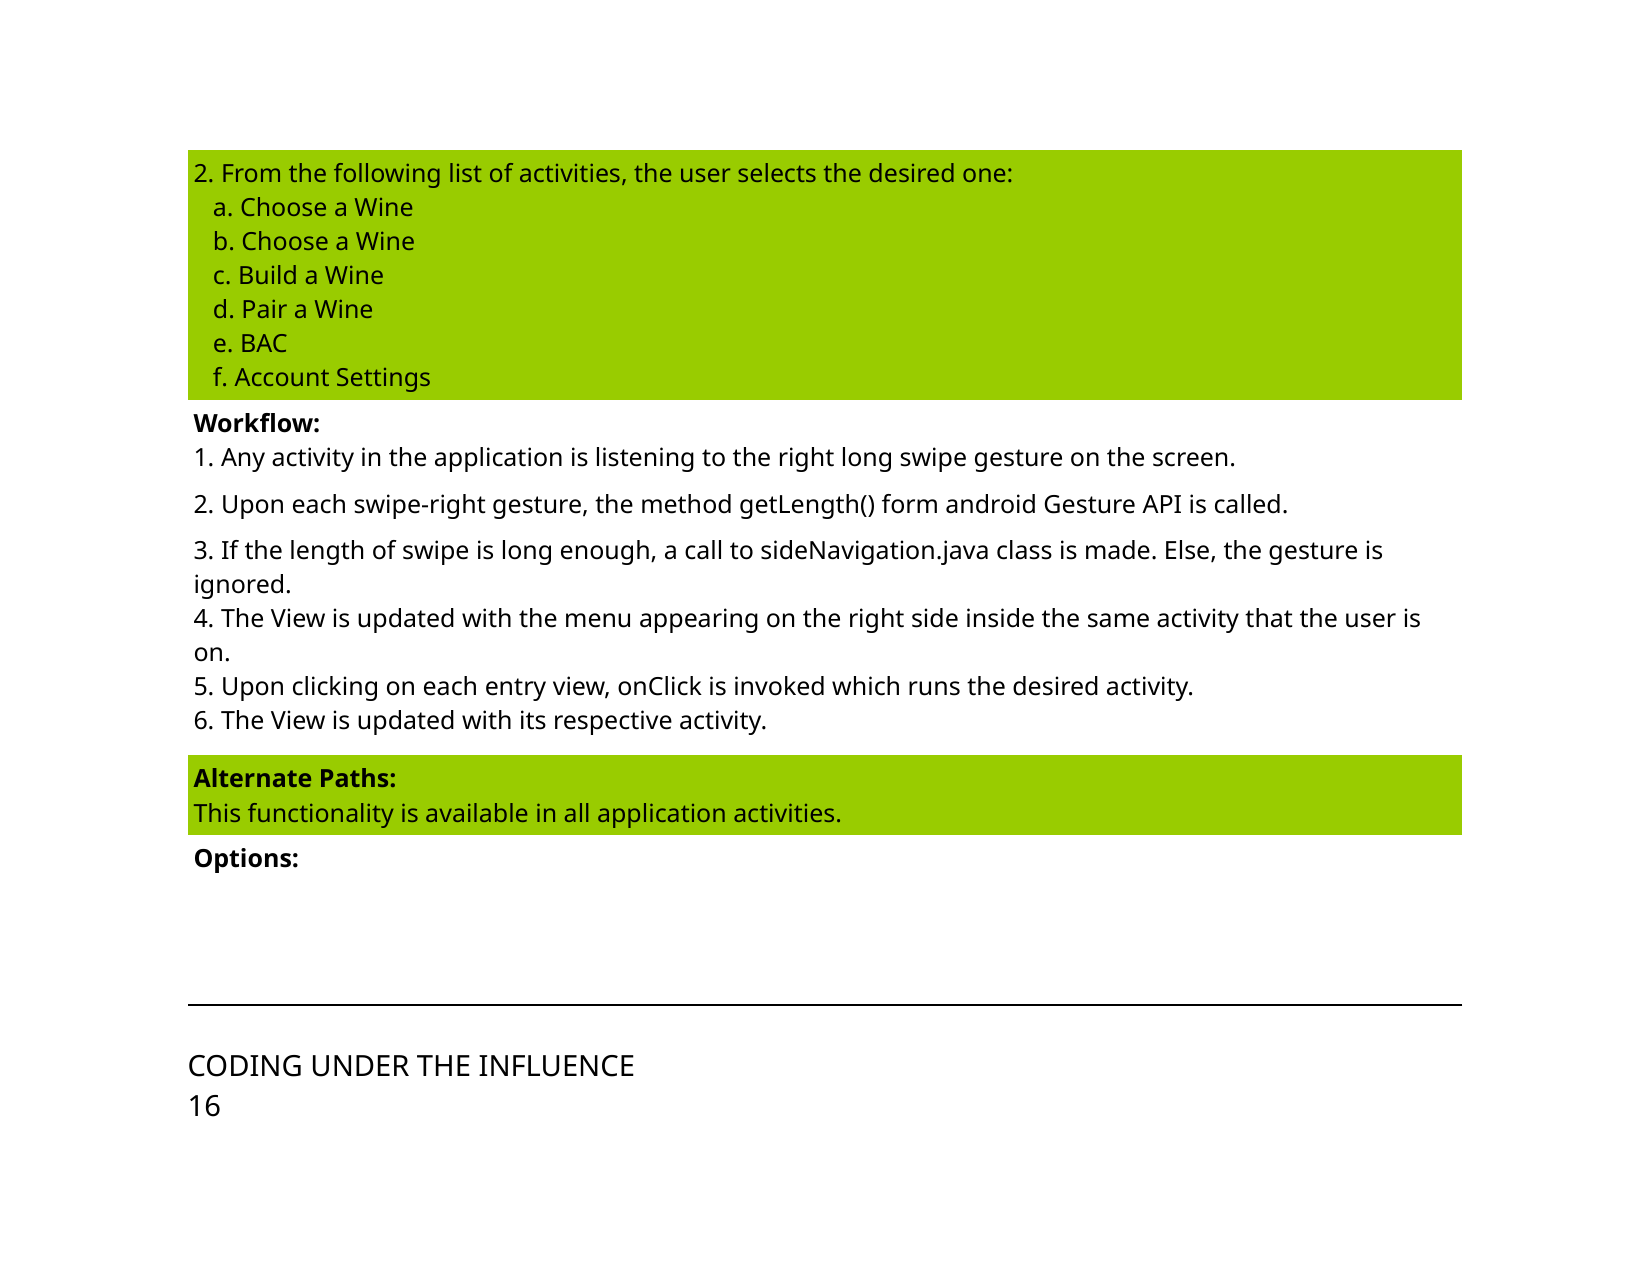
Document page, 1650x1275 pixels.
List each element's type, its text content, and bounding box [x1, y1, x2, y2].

table_cell Options: [188, 835, 1462, 881]
table_cell 2. From the following list of activities, the user selects the desired one: a. Choose a Wine b. Choose a Wine c. Build a Wine d. Pair a Wine e. BAC f. Account Settings [188, 150, 1462, 400]
table_cell Workflow: 1. Any activity in the application is listening to the right long swipe gesture on the screen. 2. Upon each swipe-right gesture, the method getLength() form android Gesture API is called. 3. If the length of swipe is long enough, a call to sideNavigation.java class is made. Else, the gesture is ignored. 4. The View is updated with the menu appearing on the right side inside the same activity that the user is on. 5. Upon clicking on each entry view, onClick is invoked which runs the desired activity. 6. The View is updated with its respective activity. [188, 400, 1462, 755]
table_cell Alternate Paths: This functionality is available in all application activities. [188, 755, 1462, 835]
